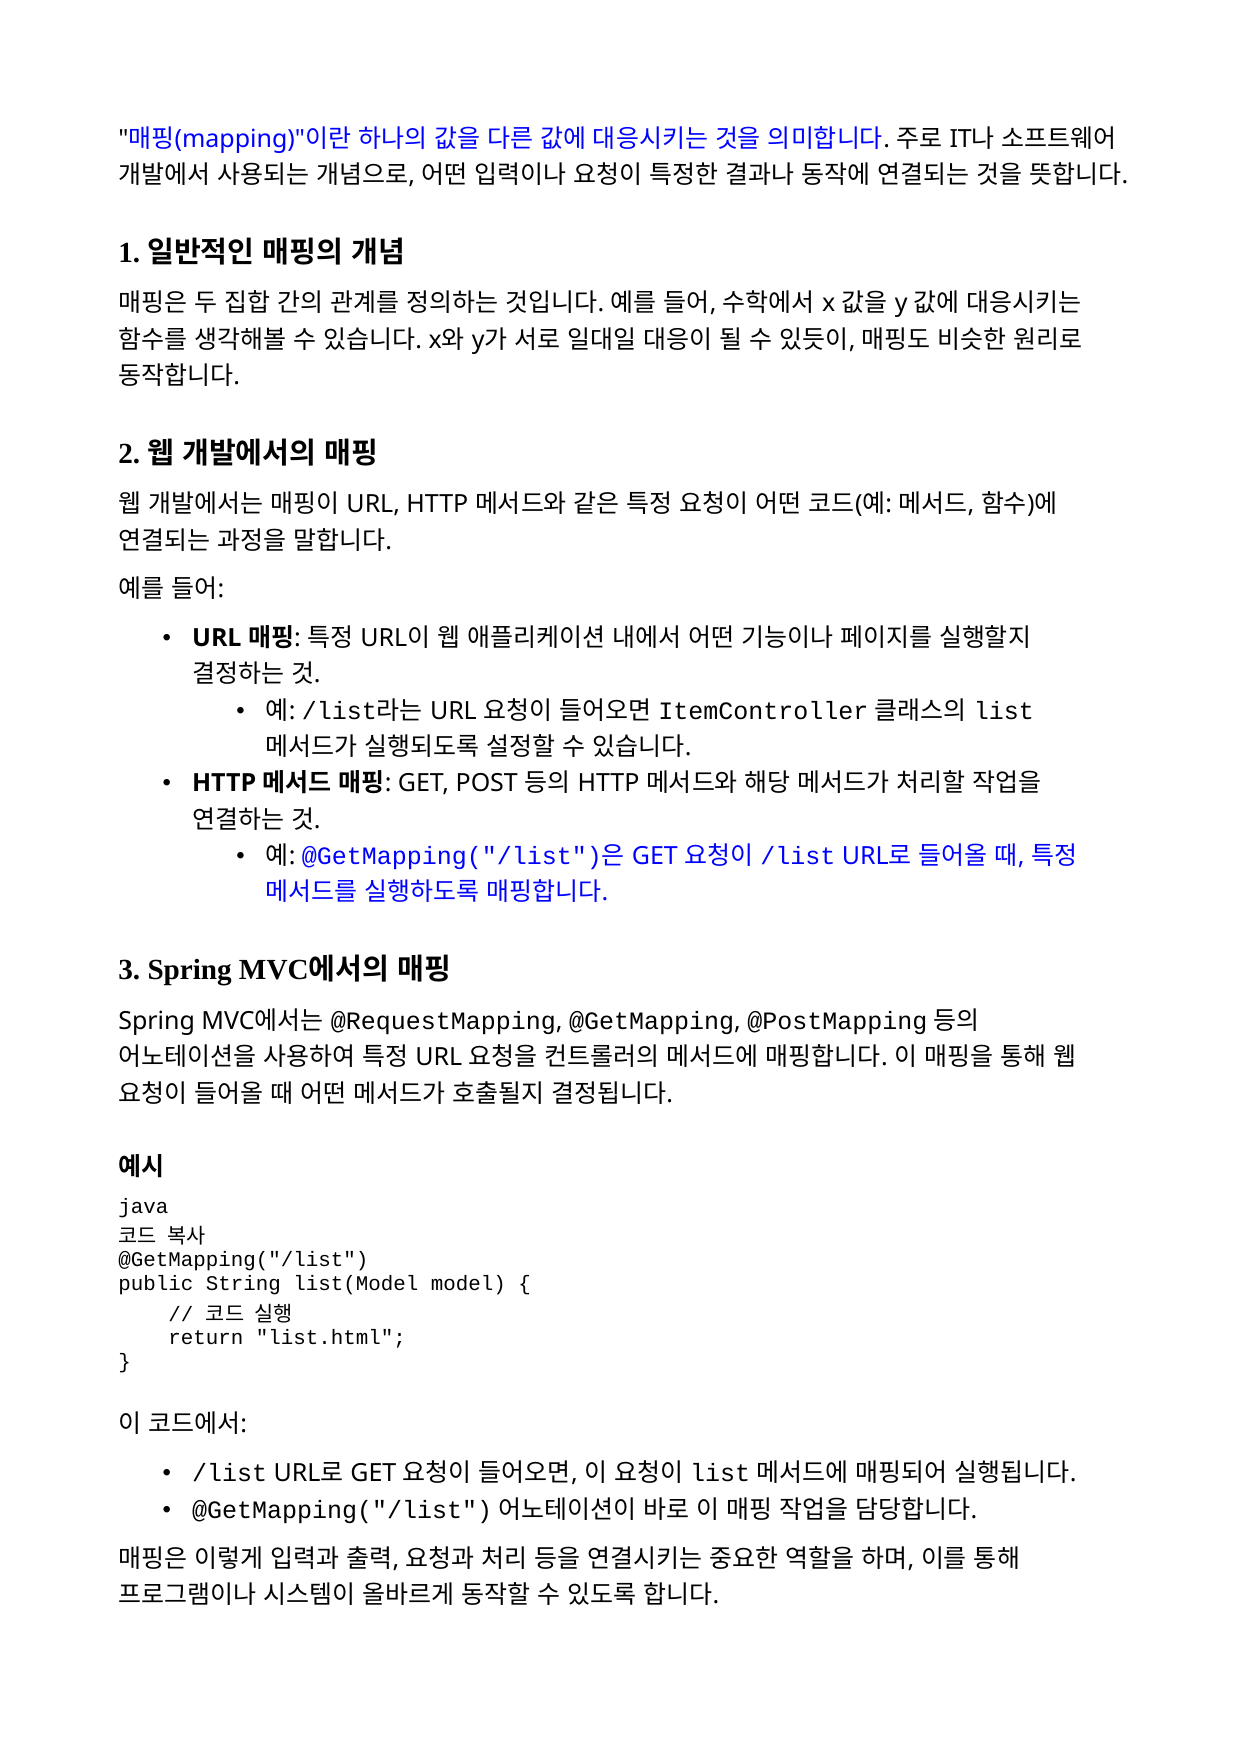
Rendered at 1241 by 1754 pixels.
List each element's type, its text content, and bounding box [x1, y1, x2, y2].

text // 코드 실행 [118, 1297, 1122, 1327]
subtitle 3. Spring MVC에서의 매핑 [118, 946, 1122, 988]
text 매핑은 두 집합 간의 관계를 정의하는 것입니다. 예를 들어, 수학에서 x 값을 y 값에 대응시키는 함수를 생각해볼 수 있습니다. x와 y가 서로 일대일 대응이 될 수 있듯이, 매핑도 비슷한 원리로 동작합니다. [118, 283, 1122, 392]
text 코드 복사 [118, 1219, 1122, 1249]
text @GetMapping("/list") [118, 1249, 1122, 1273]
text 이 코드에서: [118, 1404, 1122, 1440]
list @GetMapping("/list") 어노테이션이 바로 이 매핑 작업을 담당합니다. [162, 1489, 1122, 1526]
list HTTP 메서드 매핑: GET, POST 등의 HTTP 메서드와 해당 메서드가 처리할 작업을 연결하는 것. [162, 763, 1122, 835]
text } [118, 1351, 1122, 1374]
text "매핑(mapping)"이란 하나의 값을 다른 값에 대응시키는 것을 의미합니다. 주로 IT나 소프트웨어 개발에서 사용되는 개념으로, 어떤 입력이나 요청이 특정한 결과나 동작에 연결되는 것을 뜻합니다. [118, 118, 1122, 191]
list /list URL로 GET 요청이 들어오면, 이 요청이 list 메서드에 매핑되어 실행됩니다. [162, 1453, 1122, 1489]
text java [118, 1196, 1122, 1219]
subtitle 1. 일반적인 매핑의 개념 [118, 228, 1122, 270]
text 예를 들어: [118, 569, 1122, 605]
subtitle 2. 웹 개발에서의 매핑 [118, 429, 1122, 471]
subtitle 예시 [118, 1147, 1122, 1183]
list URL 매핑: 특정 URL이 웹 애플리케이션 내에서 어떤 기능이나 페이지를 실행할지 결정하는 것. [162, 618, 1122, 690]
list 예: @GetMapping("/list")은 GET 요청이 /list URL로 들어올 때, 특정 메서드를 실행하도록 매핑합니다. [236, 835, 1122, 908]
text Spring MVC에서는 @RequestMapping, @GetMapping, @PostMapping 등의 어노테이션을 사용하여 특정 URL 요청을 컨트롤러의 메서드에 매핑합니다. 이 매핑을 통해 웹 요청이 들어올 때 어떤 메서드가 호출될지 결정됩니다. [118, 1000, 1122, 1109]
text public String list(Model model) { [118, 1273, 1122, 1297]
list 예: /list라는 URL 요청이 들어오면 ItemController 클래스의 list 메서드가 실행되도록 설정할 수 있습니다. [236, 690, 1122, 763]
text 웹 개발에서는 매핑이 URL, HTTP 메서드와 같은 특정 요청이 어떤 코드(예: 메서드, 함수)에 연결되는 과정을 말합니다. [118, 484, 1122, 556]
text 매핑은 이렇게 입력과 출력, 요청과 처리 등을 연결시키는 중요한 역할을 하며, 이를 통해 프로그램이나 시스템이 올바르게 동작할 수 있도록 합니다. [118, 1538, 1122, 1611]
text return "list.html"; [118, 1327, 1122, 1351]
